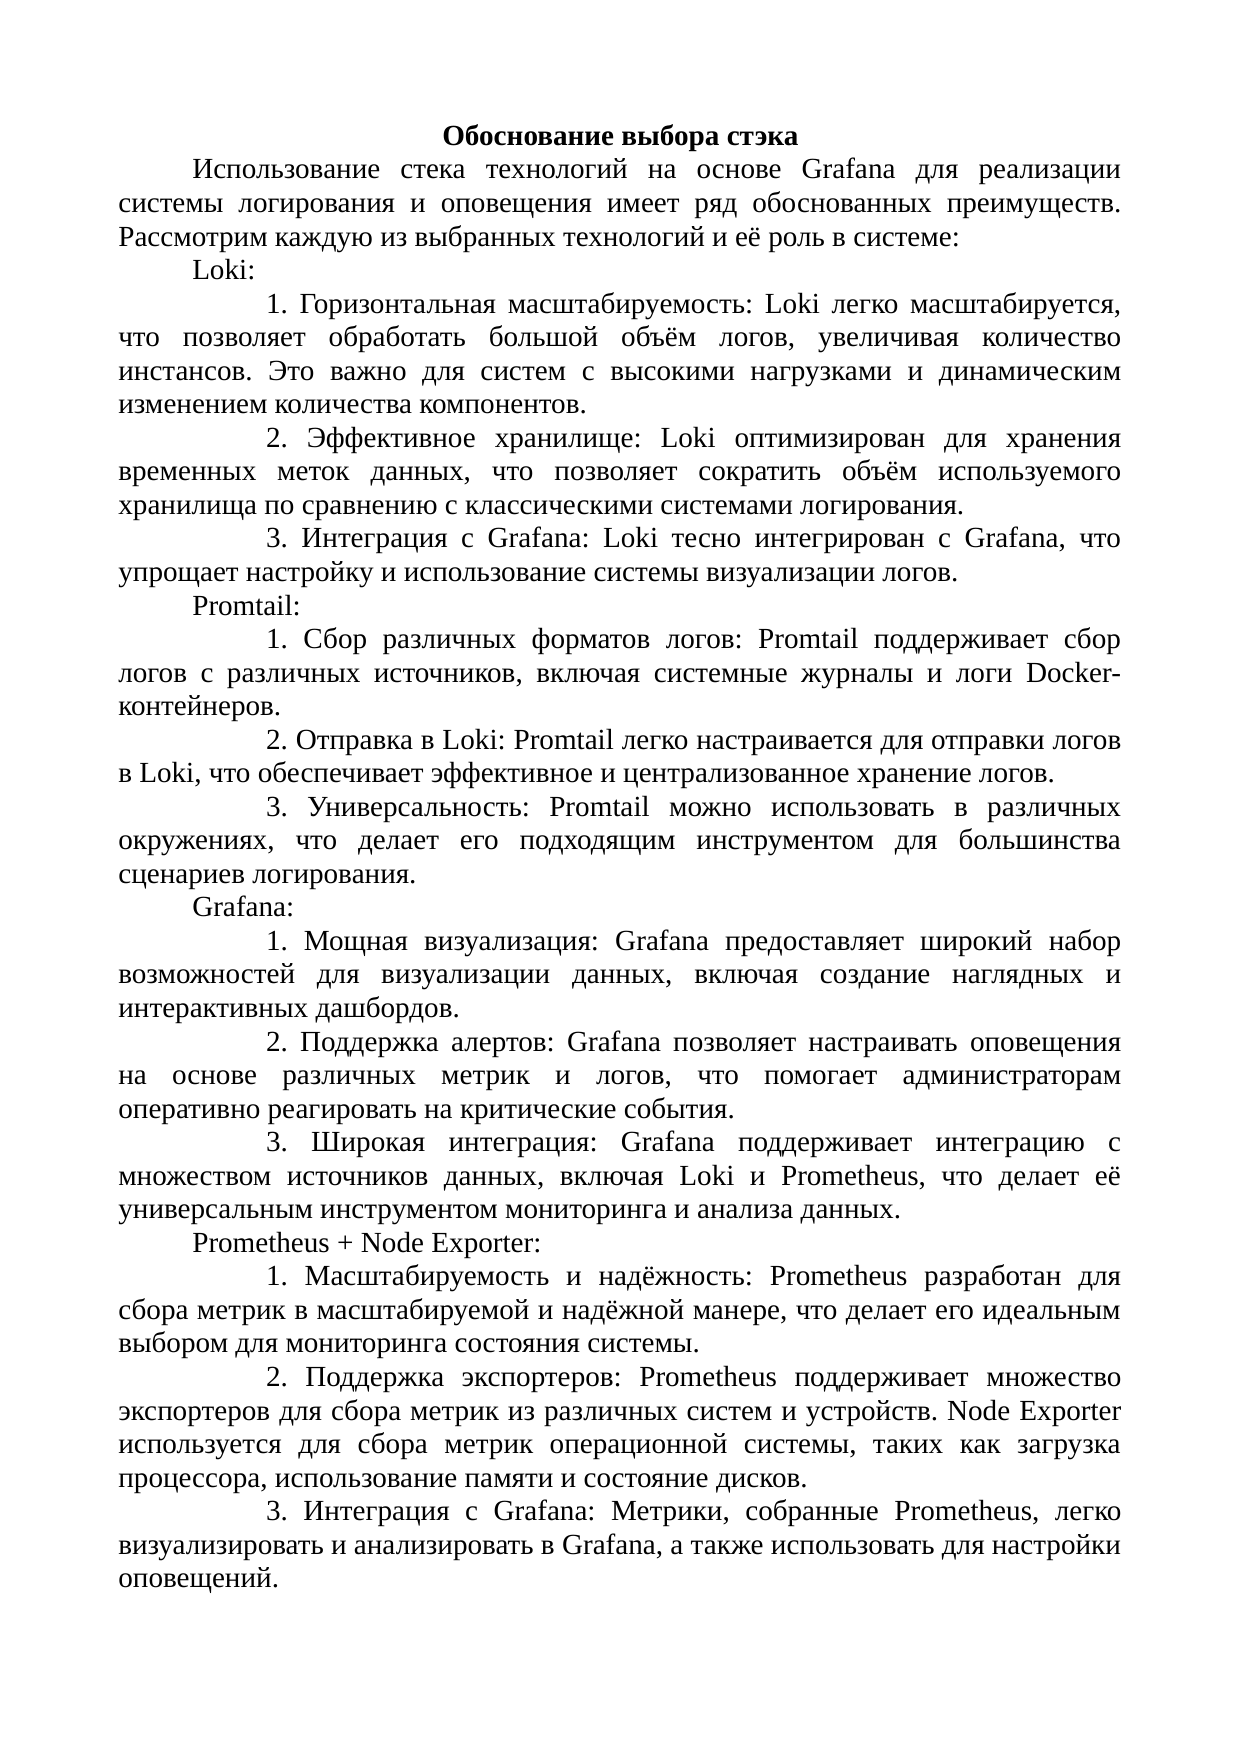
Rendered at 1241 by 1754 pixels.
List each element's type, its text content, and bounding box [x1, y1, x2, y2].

text Использование стека технологий на основе Grafana для реализации системы логирования и оповещения имеет ряд обоснованных преимуществ. Рассмотрим каждую из выбранных технологий и её роль в системе: [118, 152, 1122, 252]
text Loki: [118, 252, 1122, 286]
text Prometheus + Node Exporter: [118, 1225, 1122, 1258]
text Grafana: [118, 889, 1122, 923]
text 3. Интеграция с Grafana: Loki тесно интегрирован с Grafana, что упрощает настройку и использование системы визуализации логов. [118, 521, 1122, 588]
text 3. Широкая интеграция: Grafana поддерживает интеграцию с множеством источников данных, включая Loki и Prometheus, что делает её универсальным инструментом мониторинга и анализа данных. [118, 1124, 1122, 1225]
text 2. Поддержка алертов: Grafana позволяет настраивать оповещения на основе различных метрик и логов, что помогает администраторам оперативно реагировать на критические события. [118, 1024, 1122, 1124]
text Promtail: [118, 588, 1122, 621]
text Обоснование выбора стэка [118, 118, 1122, 152]
text 3. Интеграция с Grafana: Метрики, собранные Prometheus, легко визуализировать и анализировать в Grafana, а также использовать для настройки оповещений. [118, 1493, 1122, 1594]
text 3. Универсальность: Promtail можно использовать в различных окружениях, что делает его подходящим инструментом для большинства сценариев логирования. [118, 789, 1122, 889]
text 2. Отправка в Loki: Promtail легко настраивается для отправки логов в Loki, что обеспечивает эффективное и централизованное хранение логов. [118, 722, 1122, 789]
text 2. Поддержка экспортеров: Prometheus поддерживает множество экспортеров для сбора метрик из различных систем и устройств. Node Exporter используется для сбора метрик операционной системы, таких как загрузка процессора, использование памяти и состояние дисков. [118, 1359, 1122, 1493]
text 2. Эффективное хранилище: Loki оптимизирован для хранения временных меток данных, что позволяет сократить объём используемого хранилища по сравнению с классическими системами логирования. [118, 420, 1122, 521]
text 1. Мощная визуализация: Grafana предоставляет широкий набор возможностей для визуализации данных, включая создание наглядных и интерактивных дашбордов. [118, 923, 1122, 1024]
text 1. Сбор различных форматов логов: Promtail поддерживает сбор логов с различных источников, включая системные журналы и логи Docker-контейнеров. [118, 621, 1122, 722]
text 1. Горизонтальная масштабируемость: Loki легко масштабируется, что позволяет обработать большой объём логов, увеличивая количество инстансов. Это важно для систем с высокими нагрузками и динамическим изменением количества компонентов. [118, 286, 1122, 420]
text 1. Масштабируемость и надёжность: Prometheus разработан для сбора метрик в масштабируемой и надёжной манере, что делает его идеальным выбором для мониторинга состояния системы. [118, 1258, 1122, 1359]
